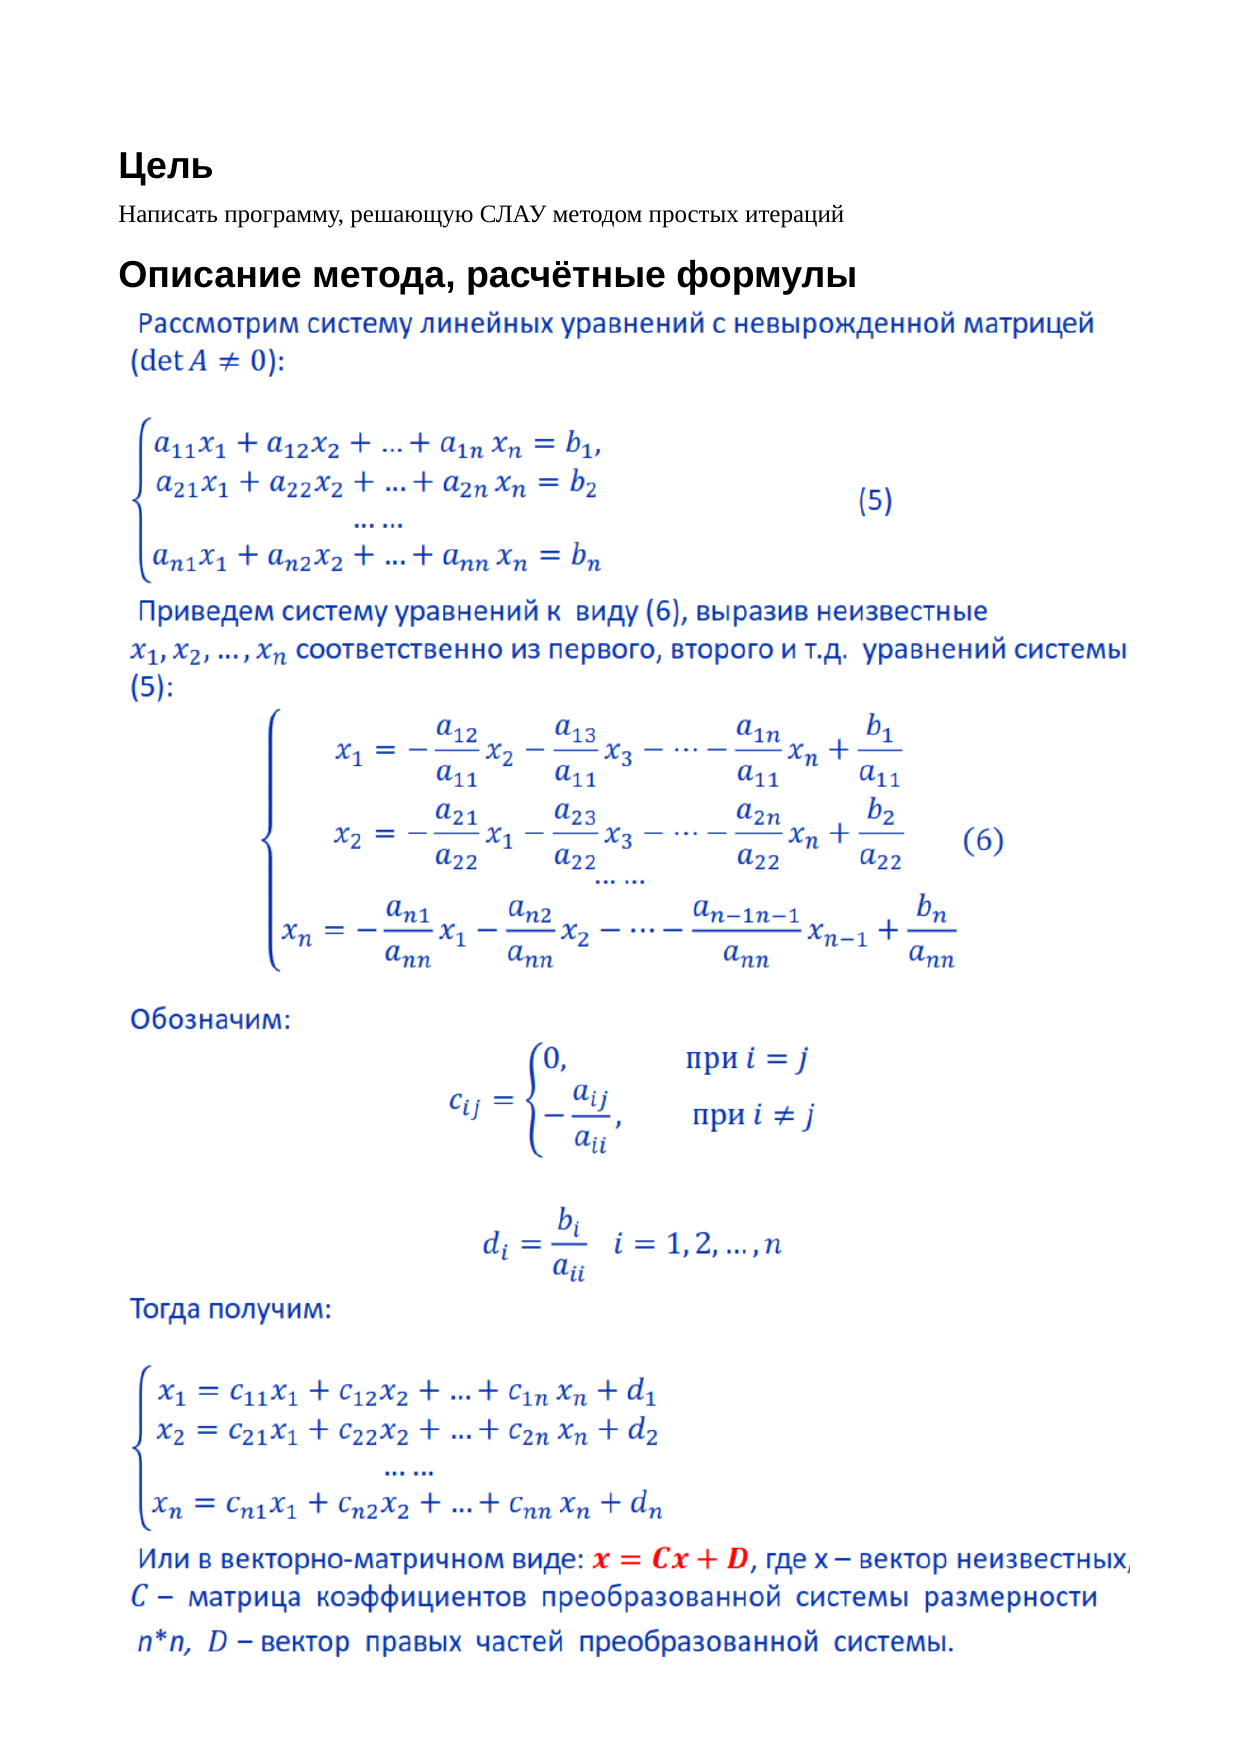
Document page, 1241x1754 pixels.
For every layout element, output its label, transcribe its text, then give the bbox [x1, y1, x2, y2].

picture [126, 299, 1130, 1669]
subtitle Цель [118, 143, 1122, 186]
subtitle Описание метода, расчётные формулы [118, 252, 1122, 296]
text Написать программу, решающую СЛАУ методом простых итераций [118, 199, 1122, 227]
